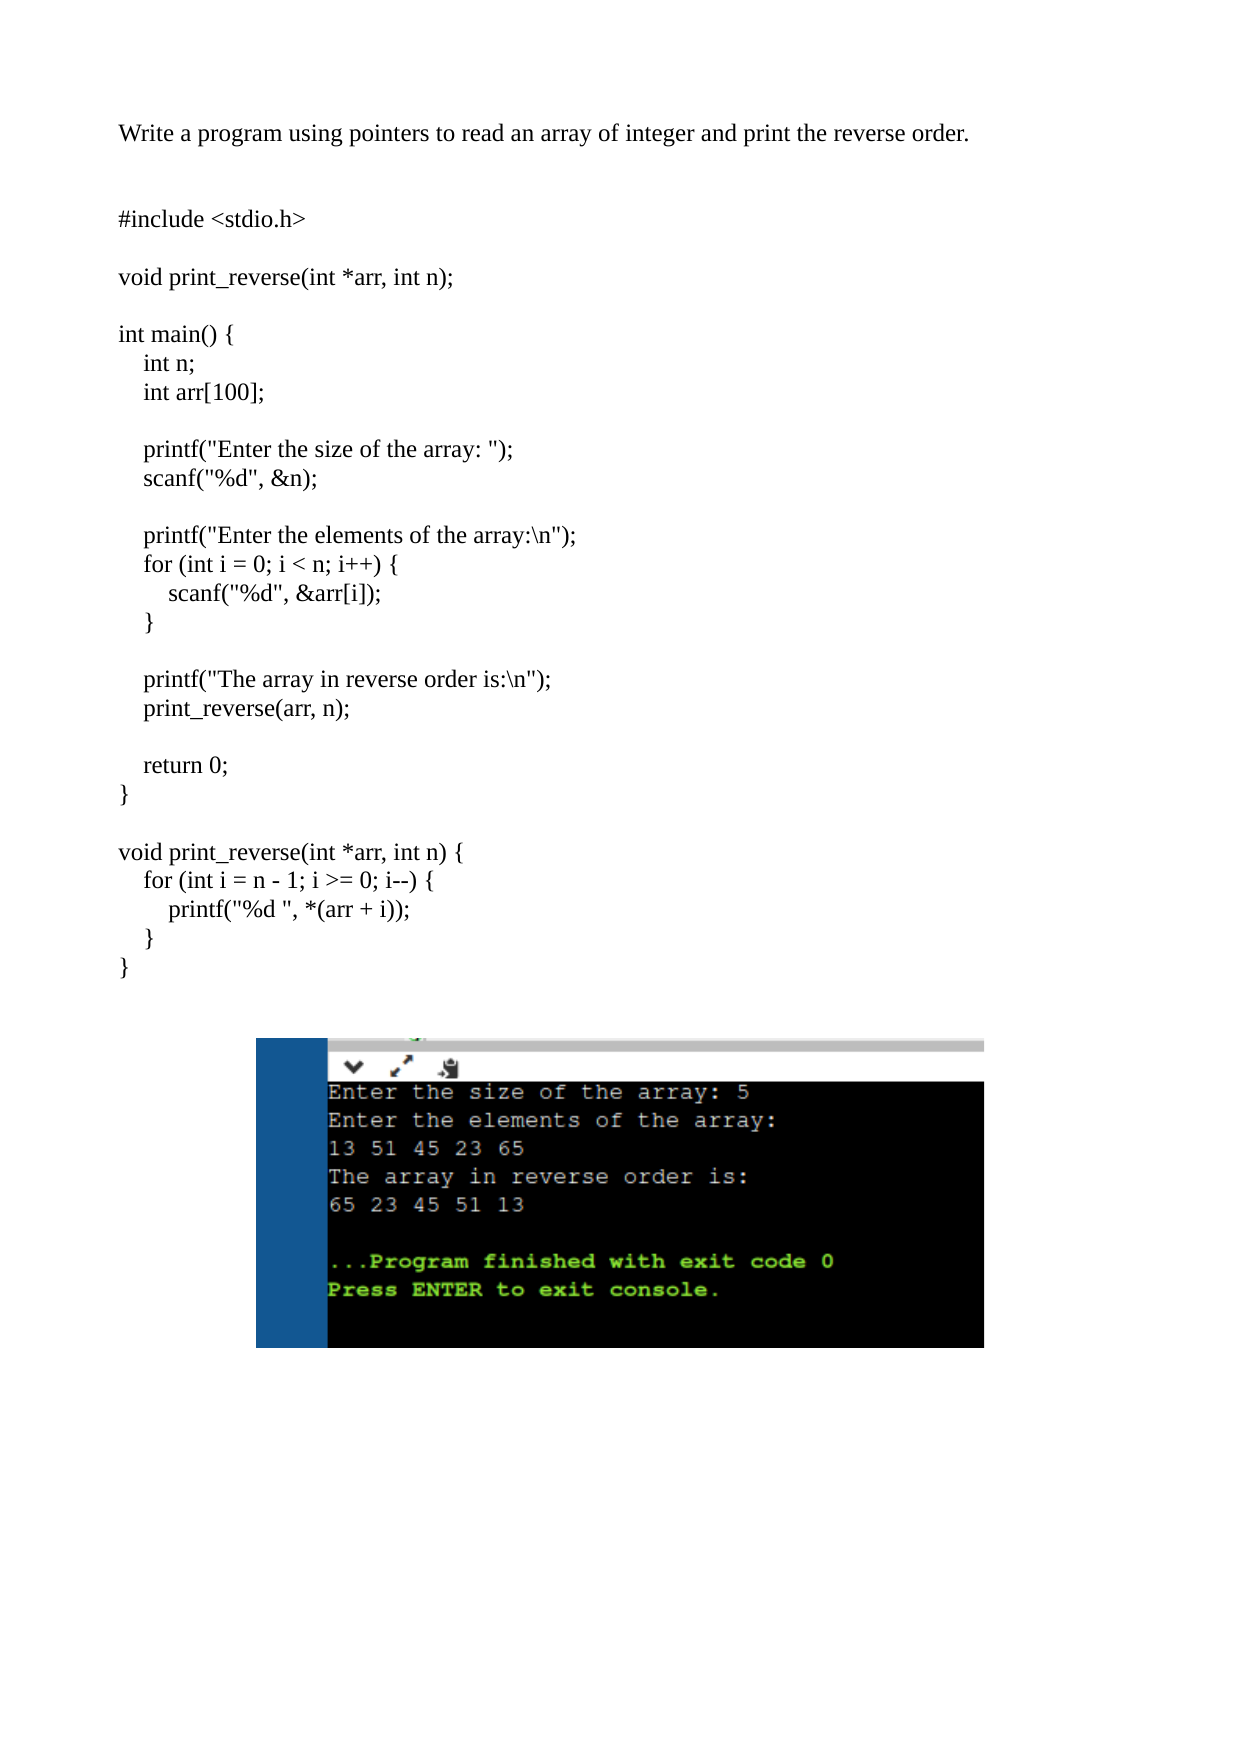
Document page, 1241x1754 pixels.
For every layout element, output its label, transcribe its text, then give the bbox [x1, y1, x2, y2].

text printf("Enter the elements of the array:\n"); [118, 521, 1122, 549]
text void print_reverse(int *arr, int n) { [118, 837, 1122, 866]
text } [118, 923, 1122, 952]
text for (int i = n - 1; i >= 0; i--) { [118, 866, 1122, 894]
text printf("%d ", *(arr + i)); [118, 894, 1122, 923]
text Write a program using pointers to read an array of integer and print the reverse order. [118, 118, 1122, 147]
text scanf("%d", &n); [118, 463, 1122, 492]
text int main() { [118, 319, 1122, 348]
text } [118, 607, 1122, 636]
text } [118, 952, 1122, 981]
text print_reverse(arr, n); [118, 693, 1122, 722]
text scanf("%d", &arr[i]); [118, 578, 1122, 607]
text int n; [118, 348, 1122, 377]
text #include <stdio.h> [118, 204, 1122, 233]
text printf("Enter the size of the array: "); [118, 434, 1122, 463]
picture [256, 1038, 985, 1348]
text return 0; [118, 751, 1122, 779]
text for (int i = 0; i < n; i++) { [118, 549, 1122, 578]
text void print_reverse(int *arr, int n); [118, 262, 1122, 291]
text int arr[100]; [118, 377, 1122, 406]
text } [118, 779, 1122, 808]
text printf("The array in reverse order is:\n"); [118, 664, 1122, 693]
